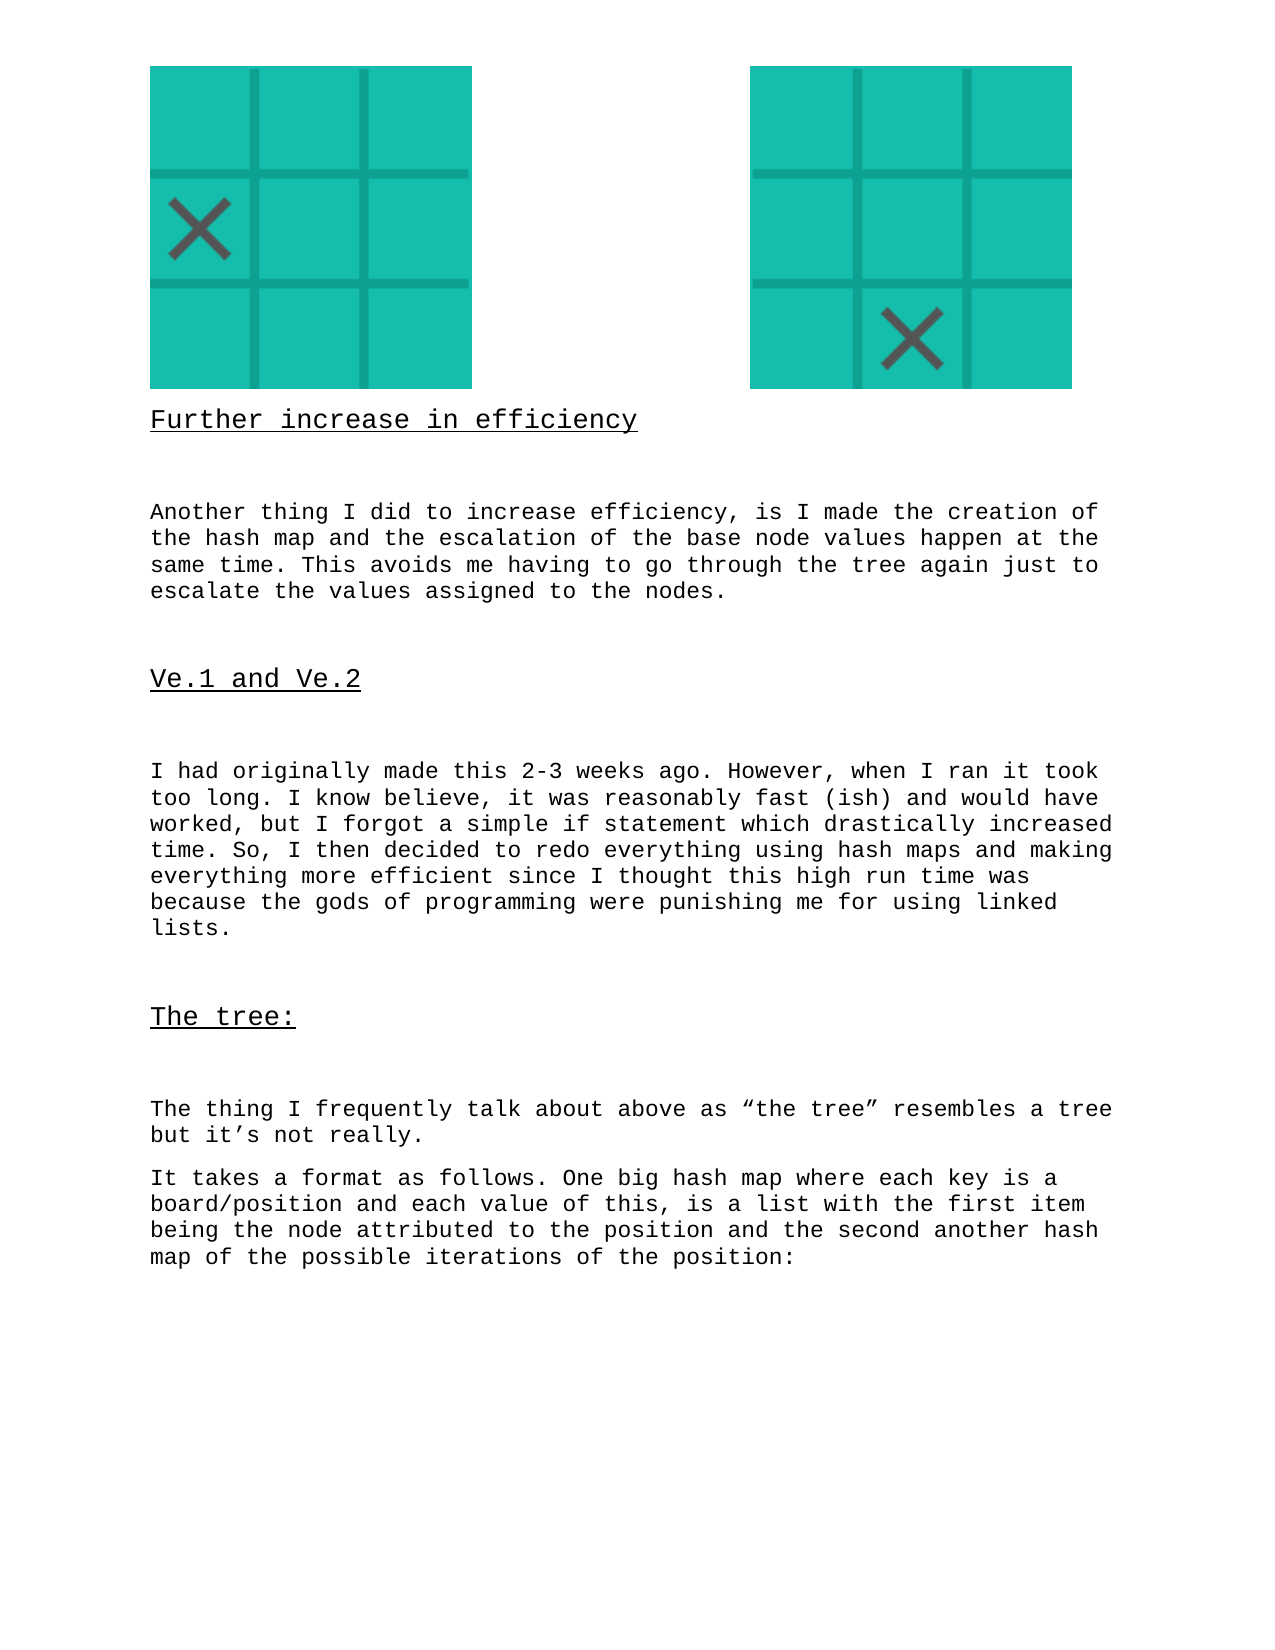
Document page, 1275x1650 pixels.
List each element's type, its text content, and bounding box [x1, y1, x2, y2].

text I had originally made this 2-3 weeks ago. However, when I ran it took too long. I know believe, it was reasonably fast (ish) and would have worked, but I forgot a simple if statement which drastically increased time. So, I then decided to redo everything using hash maps and making everything more efficient since I thought this high run time was because the gods of programming were punishing me for using linked lists. [150, 760, 1125, 943]
text Ve.1 and Ve.2 [150, 665, 1125, 695]
text The thing I frequently talk about above as “the tree” resembles a tree but it’s not really. [150, 1098, 1125, 1150]
text Another thing I did to increase efficiency, is I made the creation of the hash map and the escalation of the base node values happen at the same time. This avoids me having to go through the tree again just to escalate the values assigned to the nodes. [150, 501, 1125, 605]
text Further increase in efficiency [150, 405, 1125, 436]
text It takes a format as follows. One big hash map where each key is a board/position and each value of this, is a list with the first item being the node attributed to the position and the second another hash map of the possible iterations of the position: [150, 1167, 1125, 1271]
text The tree: [150, 1002, 1125, 1033]
